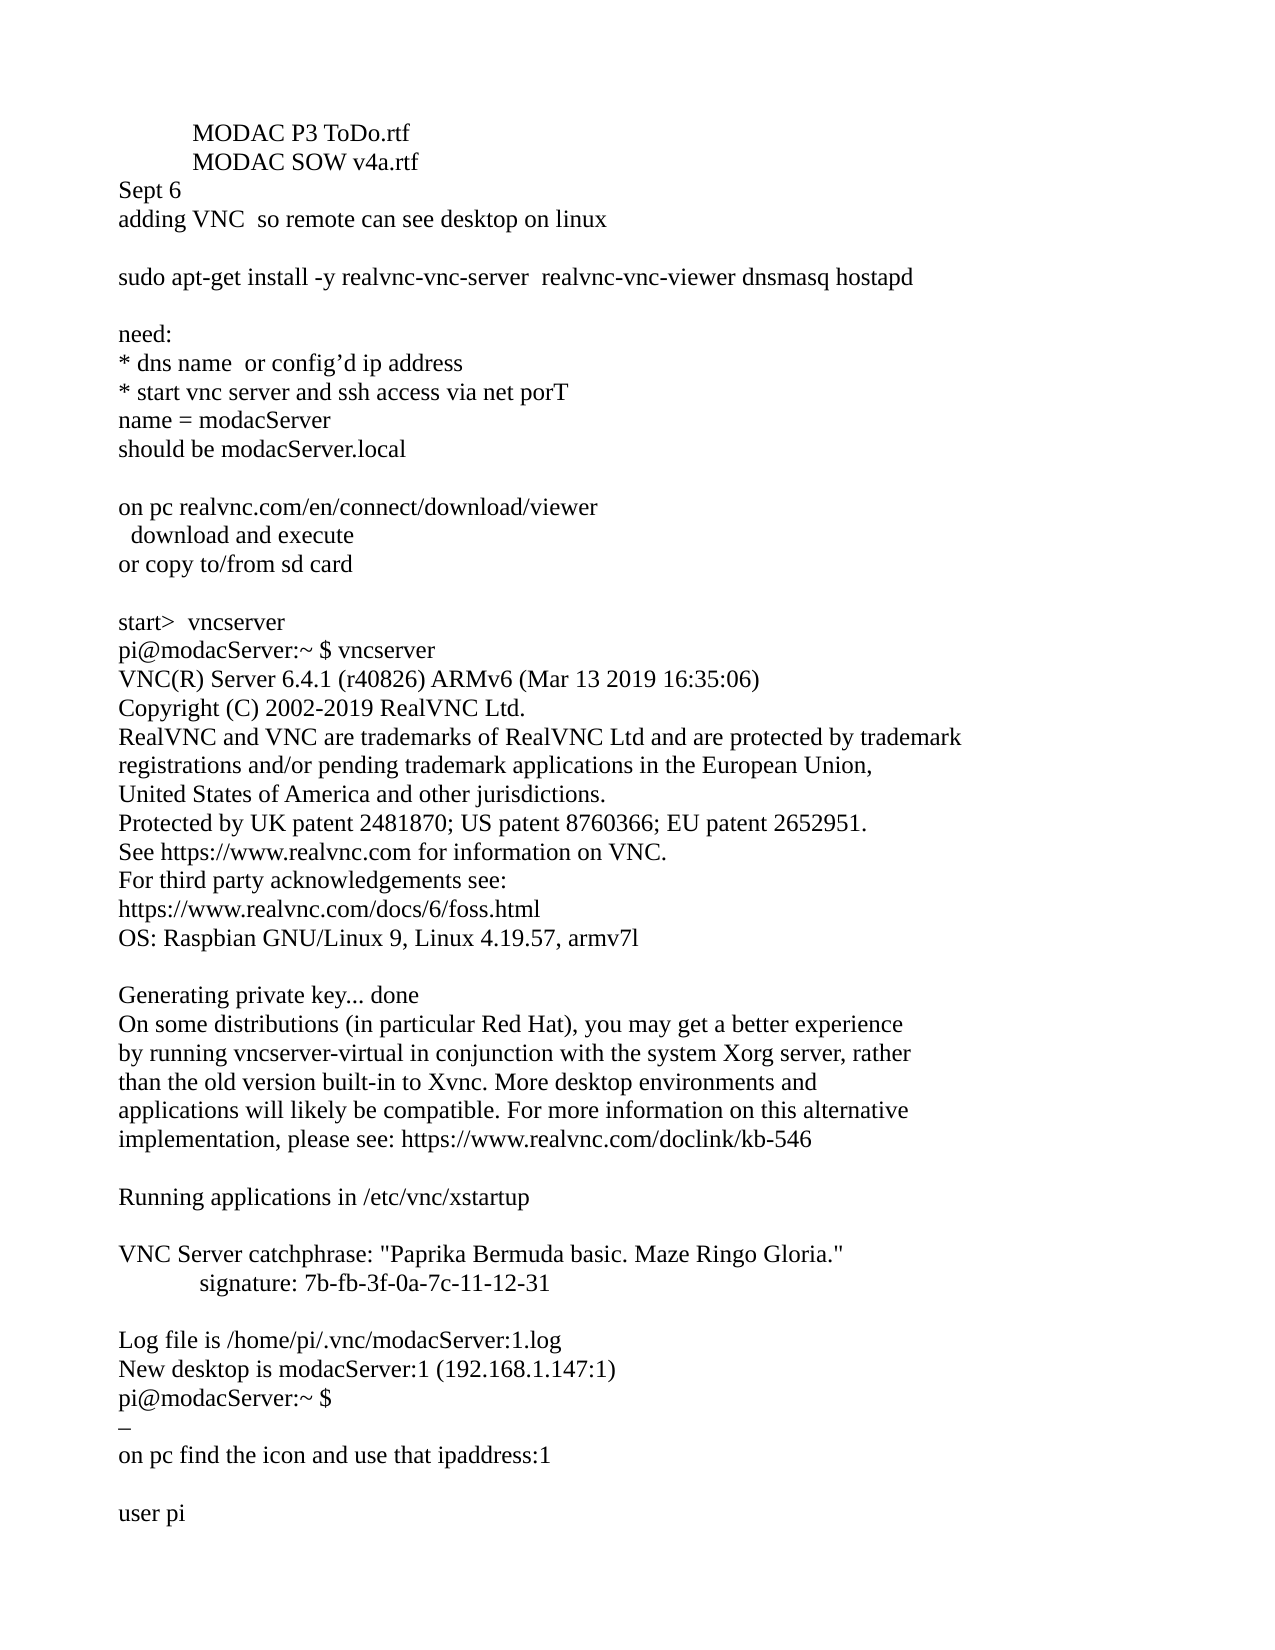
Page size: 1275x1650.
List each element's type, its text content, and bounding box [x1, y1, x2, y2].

text Sept 6 [118, 176, 1157, 204]
text adding VNC so remote can see desktop on linux [118, 204, 1157, 233]
text start> vncserver [118, 607, 1157, 636]
text RealVNC and VNC are trademarks of RealVNC Ltd and are protected by trademark [118, 722, 1157, 751]
text applications will likely be compatible. For more information on this alternative [118, 1096, 1157, 1124]
text signature: 7b-fb-3f-0a-7c-11-12-31 [118, 1268, 1157, 1297]
text – [118, 1412, 1157, 1441]
text OS: Raspbian GNU/Linux 9, Linux 4.19.57, armv7l [118, 923, 1157, 952]
text Generating private key... done [118, 981, 1157, 1009]
text See https://www.realvnc.com for information on VNC. [118, 837, 1157, 866]
text implementation, please see: https://www.realvnc.com/doclink/kb-546 [118, 1124, 1157, 1153]
text on pc find the icon and use that ipaddress:1 [118, 1441, 1157, 1469]
text than the old version built-in to Xvnc. More desktop environments and [118, 1067, 1157, 1096]
text user pi [118, 1498, 1157, 1527]
text name = modacServer [118, 406, 1157, 434]
text On some distributions (in particular Red Hat), you may get a better experience [118, 1009, 1157, 1038]
text download and execute [118, 521, 1157, 549]
text New desktop is modacServer:1 (192.168.1.147:1) [118, 1354, 1157, 1383]
text need: [118, 319, 1157, 348]
text https://www.realvnc.com/docs/6/foss.html [118, 894, 1157, 923]
text VNC(R) Server 6.4.1 (r40826) ARMv6 (Mar 13 2019 16:35:06) [118, 664, 1157, 693]
text pi@modacServer:~ $ vncserver [118, 636, 1157, 664]
text or copy to/from sd card [118, 549, 1157, 578]
text Protected by UK patent 2481870; US patent 8760366; EU patent 2652951. [118, 808, 1157, 837]
text Log file is /home/pi/.vnc/modacServer:1.log [118, 1326, 1157, 1354]
text VNC Server catchphrase: "Paprika Bermuda basic. Maze Ringo Gloria." [118, 1239, 1157, 1268]
text sudo apt-get install -y realvnc-vnc-server realvnc-vnc-viewer dnsmasq hostapd [118, 262, 1157, 291]
text MODAC SOW v4a.rtf [118, 147, 1157, 176]
text For third party acknowledgements see: [118, 866, 1157, 894]
text pi@modacServer:~ $ [118, 1383, 1157, 1412]
text MODAC P3 ToDo.rtf [118, 118, 1157, 147]
text registrations and/or pending trademark applications in the European Union, [118, 751, 1157, 779]
text should be modacServer.local [118, 434, 1157, 463]
text Copyright (C) 2002-2019 RealVNC Ltd. [118, 693, 1157, 722]
text on pc realvnc.com/en/connect/download/viewer [118, 492, 1157, 521]
text Running applications in /etc/vnc/xstartup [118, 1182, 1157, 1211]
text United States of America and other jurisdictions. [118, 779, 1157, 808]
text * start vnc server and ssh access via net porT [118, 377, 1157, 406]
text by running vncserver-virtual in conjunction with the system Xorg server, rather [118, 1038, 1157, 1067]
text * dns name or config’d ip address [118, 348, 1157, 377]
